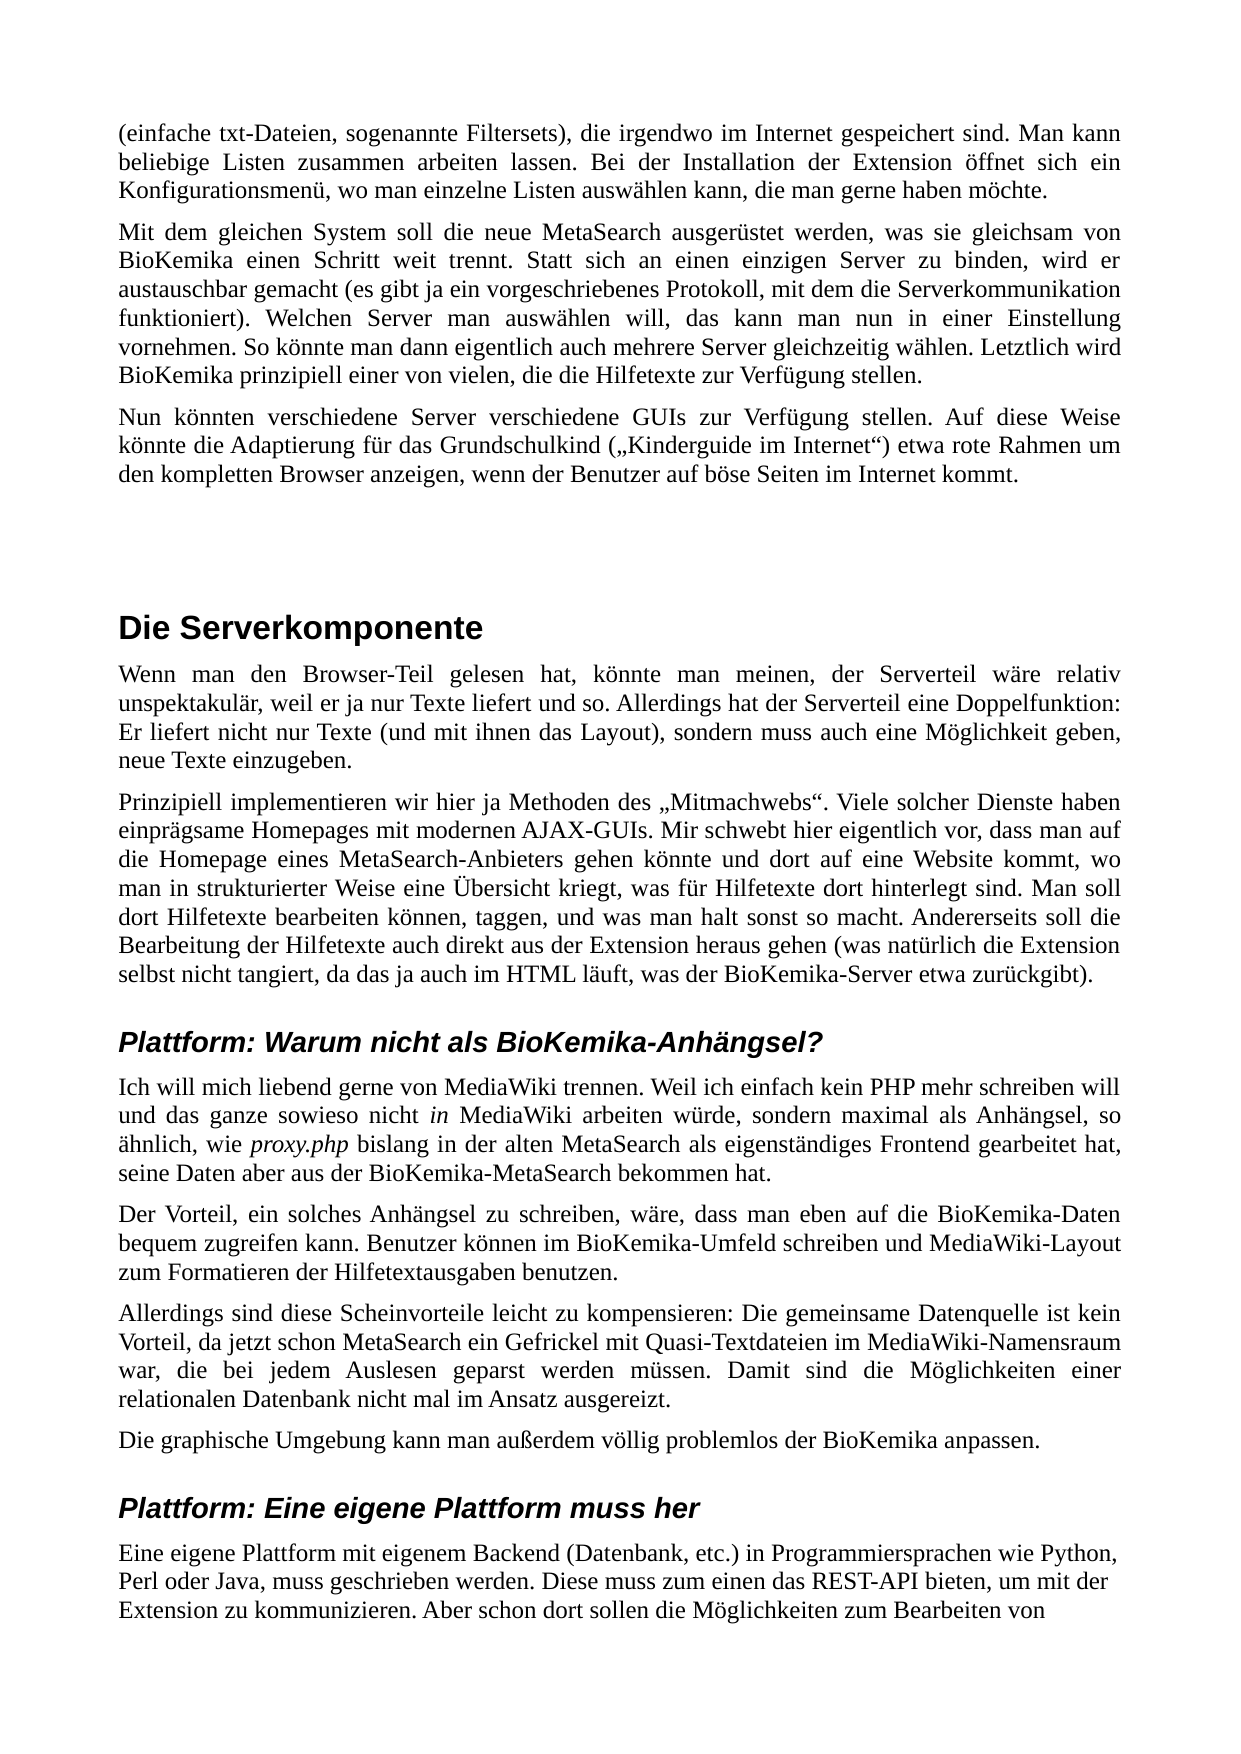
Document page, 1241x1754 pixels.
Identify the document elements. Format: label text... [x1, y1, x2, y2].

text Allerdings sind diese Scheinvorteile leicht zu kompensieren: Die gemeinsame Datenquelle ist kein Vorteil, da jetzt schon MetaSearch ein Gefrickel mit Quasi-Textdateien im MediaWiki-Namensraum war, die bei jedem Auslesen geparst werden müssen. Damit sind die Möglichkeiten einer relationalen Datenbank nicht mal im Ansatz ausgereizt. [118, 1298, 1122, 1413]
text (einfache txt-Dateien, sogenannte Filtersets), die irgendwo im Internet gespeichert sind. Man kann beliebige Listen zusammen arbeiten lassen. Bei der Installation der Extension öffnet sich ein Konfigurationsmenü, wo man einzelne Listen auswählen kann, die man gerne haben möchte. [118, 118, 1122, 204]
subtitle Die Serverkomponente [118, 608, 1122, 647]
subtitle Plattform: Eine eigene Plattform muss her [118, 1492, 1122, 1525]
text Der Vorteil, ein solches Anhängsel zu schreiben, wäre, dass man eben auf die BioKemika-Daten bequem zugreifen kann. Benutzer können im BioKemika-Umfeld schreiben und MediaWiki-Layout zum Formatieren der Hilfetextausgaben benutzen. [118, 1199, 1122, 1285]
text Ich will mich liebend gerne von MediaWiki trennen. Weil ich einfach kein PHP mehr schreiben will und das ganze sowieso nicht in MediaWiki arbeiten würde, sondern maximal als Anhängsel, so ähnlich, wie proxy.php bislang in der alten MetaSearch als eigenständiges Frontend gearbeitet hat, seine Daten aber aus der BioKemika-MetaSearch bekommen hat. [118, 1072, 1122, 1187]
text Nun könnten verschiedene Server verschiedene GUIs zur Verfügung stellen. Auf diese Weise könnte die Adaptierung für das Grundschulkind („Kinderguide im Internet“) etwa rote Rahmen um den kompletten Browser anzeigen, wenn der Benutzer auf böse Seiten im Internet kommt. [118, 402, 1122, 488]
text Wenn man den Browser-Teil gelesen hat, könnte man meinen, der Serverteil wäre relativ unspektakulär, weil er ja nur Texte liefert und so. Allerdings hat der Serverteil eine Doppelfunktion: Er liefert nicht nur Texte (und mit ihnen das Layout), sondern muss auch eine Möglichkeit geben, neue Texte einzugeben. [118, 659, 1122, 774]
text Mit dem gleichen System soll die neue MetaSearch ausgerüstet werden, was sie gleichsam von BioKemika einen Schritt weit trennt. Statt sich an einen einzigen Server zu binden, wird er austauschbar gemacht (es gibt ja ein vorgeschriebenes Protokoll, mit dem die Serverkommunikation funktioniert). Welchen Server man auswählen will, das kann man nun in einer Einstellung vornehmen. So könnte man dann eigentlich auch mehrere Server gleichzeitig wählen. Letztlich wird BioKemika prinzipiell einer von vielen, die die Hilfetexte zur Verfügung stellen. [118, 217, 1122, 389]
subtitle Plattform: Warum nicht als BioKemika-Anhängsel? [118, 1026, 1122, 1059]
text Eine eigene Plattform mit eigenem Backend (Datenbank, etc.) in Programmiersprachen wie Python, Perl oder Java, muss geschrieben werden. Diese muss zum einen das REST-API bieten, um mit der Extension zu kommunizieren. Aber schon dort sollen die Möglichkeiten zum Bearbeiten von [118, 1538, 1122, 1624]
text Die graphische Umgebung kann man außerdem völlig problemlos der BioKemika anpassen. [118, 1425, 1122, 1454]
text Prinzipiell implementieren wir hier ja Methoden des „Mitmachwebs“. Viele solcher Dienste haben einprägsame Homepages mit modernen AJAX-GUIs. Mir schwebt hier eigentlich vor, dass man auf die Homepage eines MetaSearch-Anbieters gehen könnte und dort auf eine Website kommt, wo man in strukturierter Weise eine Übersicht kriegt, was für Hilfetexte dort hinterlegt sind. Man soll dort Hilfetexte bearbeiten können, taggen, und was man halt sonst so macht. Andererseits soll die Bearbeitung der Hilfetexte auch direkt aus der Extension heraus gehen (was natürlich die Extension selbst nicht tangiert, da das ja auch im HTML läuft, was der BioKemika-Server etwa zurückgibt). [118, 787, 1122, 988]
